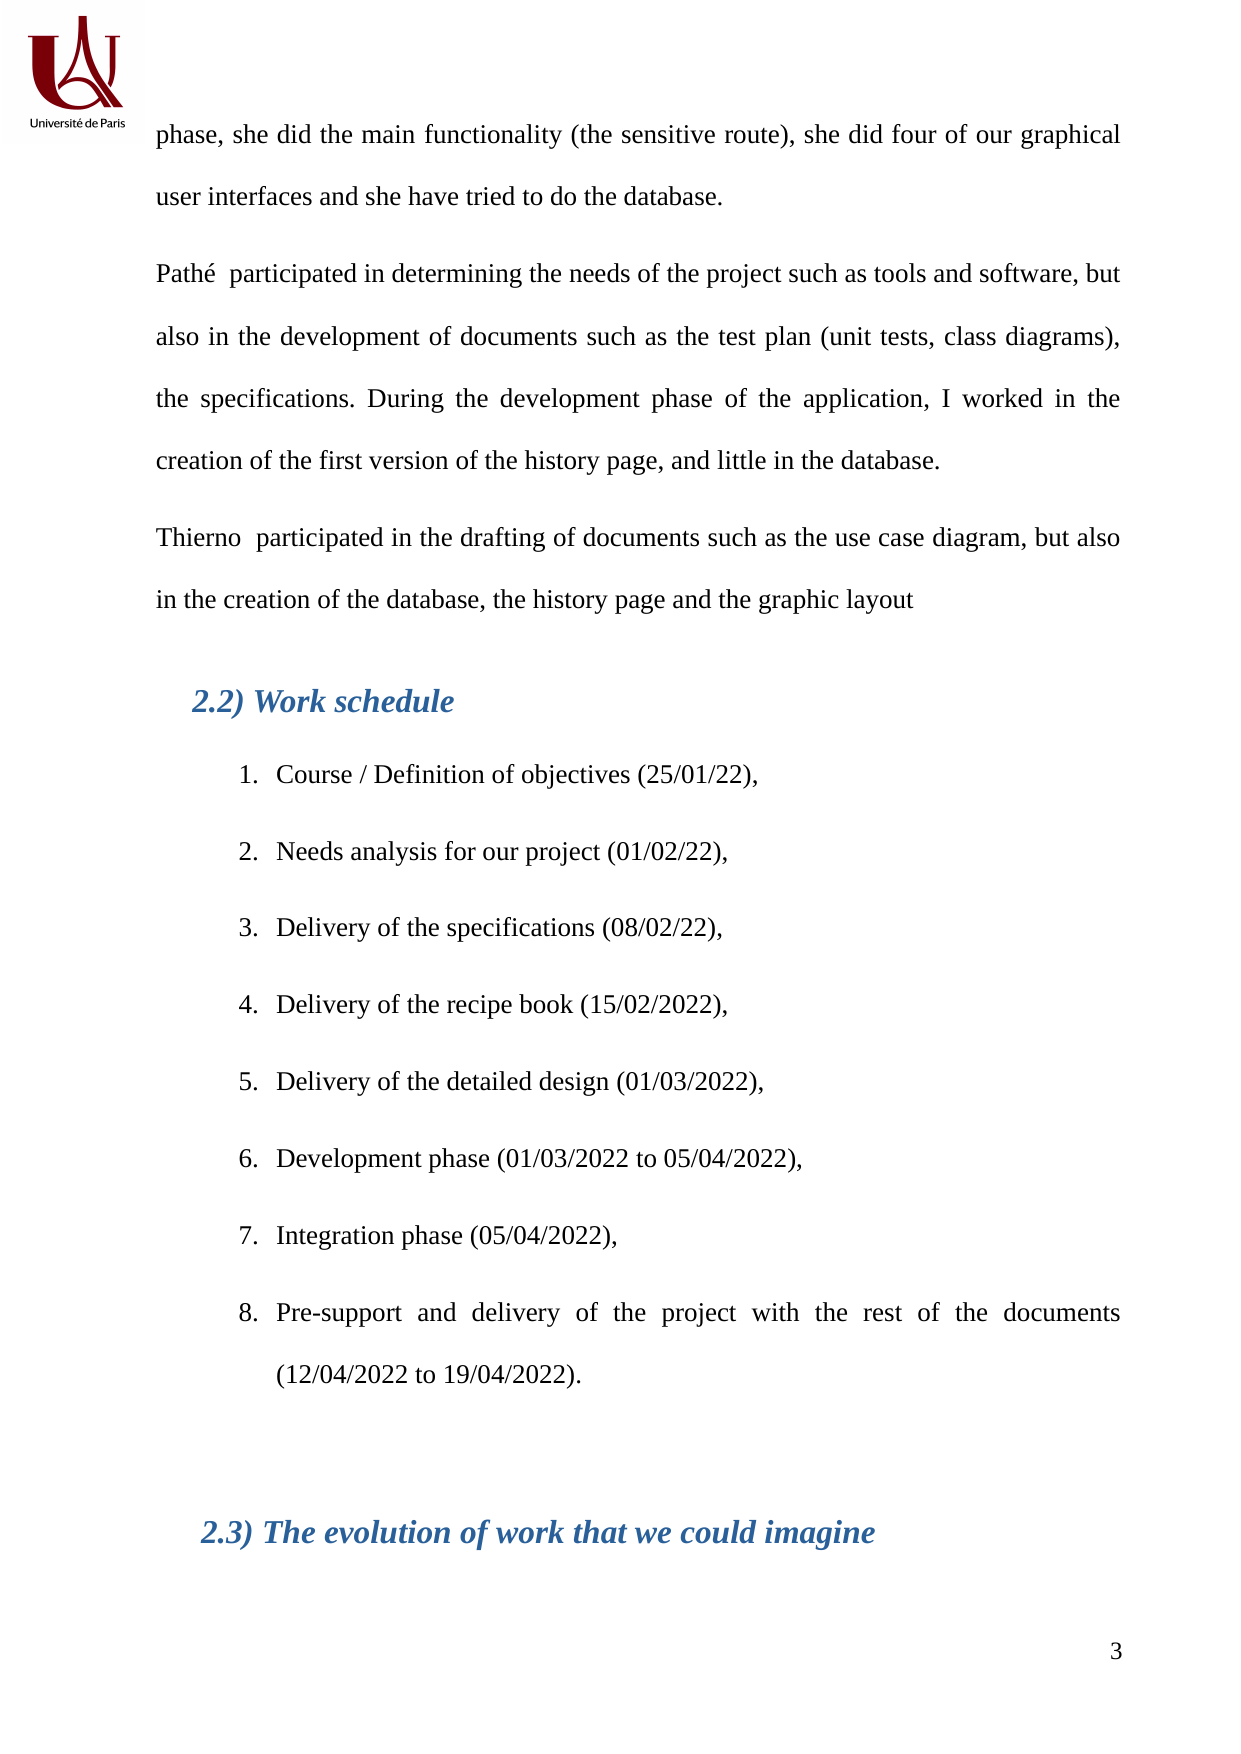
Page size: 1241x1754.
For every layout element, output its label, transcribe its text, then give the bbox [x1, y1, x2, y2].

text 2.3) The evolution of work that we could imagine [201, 1512, 1122, 1550]
list Integration phase (05/04/2022), [238, 1219, 1122, 1250]
list Delivery of the recipe book (15/02/2022), [238, 988, 1122, 1019]
list Delivery of the specifications (08/02/22), [238, 911, 1122, 943]
list Development phase (01/03/2022 to 05/04/2022), [238, 1142, 1122, 1173]
text Pathé participated in determining the needs of the project such as tools and software, but also in the development of documents such as the test plan (unit tests, class diagrams), the specifications. During the development phase of the application, I worked in the creation of the first version of the history page, and little in the database. [156, 257, 1122, 475]
list Needs analysis for our project (01/02/22), [238, 834, 1122, 866]
list Pre-support and delivery of the project with the rest of the documents (12/04/2022 to 19/04/2022). [238, 1296, 1122, 1389]
list Course / Definition of objectives (25/01/22), [238, 758, 1122, 789]
subtitle 2.2) Work schedule [118, 681, 1122, 719]
text Thierno participated in the drafting of documents such as the use case diagram, but also in the creation of the database, the history page and the graphic layout [156, 521, 1122, 614]
text phase, she did the main functionality (the sensitive route), she did four of our graphical user interfaces and she have tried to do the database. [156, 118, 1122, 212]
list Delivery of the detailed design (01/03/2022), [238, 1065, 1122, 1096]
